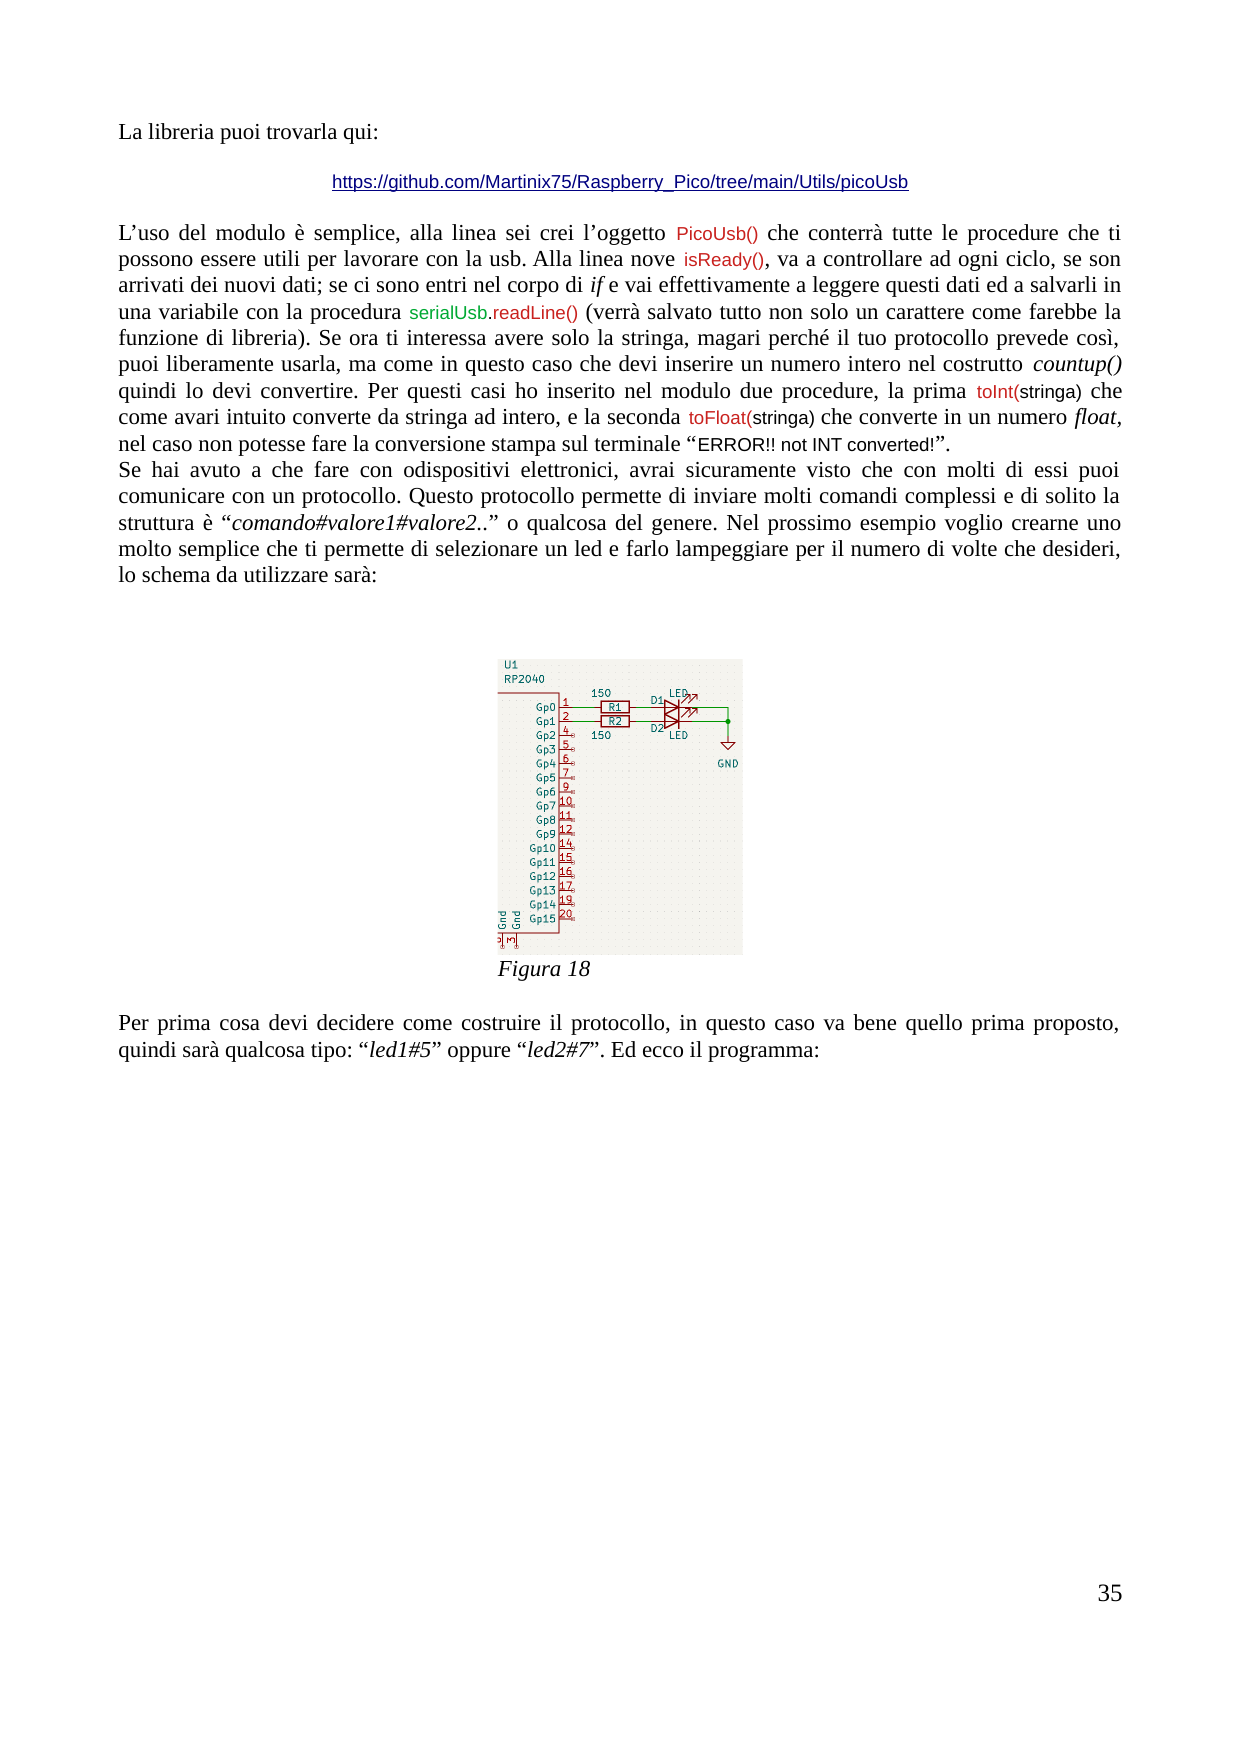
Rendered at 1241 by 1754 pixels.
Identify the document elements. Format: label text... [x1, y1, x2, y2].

text Se hai avuto a che fare con odispositivi elettronici, avrai sicuramente visto che con molti di essi puoi comunicare con un protocollo. Questo protocollo permette di inviare molti comandi complessi e di solito la struttura è “comando#valore1#valore2..” o qualcosa del genere. Nel prossimo esempio voglio crearne uno molto semplice che ti permette di selezionare un led e farlo lampeggiare per il numero di volte che desideri, lo schema da utilizzare sarà: [118, 456, 1122, 588]
text https://github.com/Martinix75/Raspberry_Pico/tree/main/Utils/picoUsb [118, 171, 1122, 192]
text Per prima cosa devi decidere come costruire il protocollo, in questo caso va bene quello prima proposto, quindi sarà qualcosa tipo: “led1#5” oppure “led2#7”. Ed ecco il programma: [118, 1009, 1122, 1062]
picture [497, 659, 743, 955]
text La libreria puoi trovarla qui: [118, 118, 1122, 144]
text Figura 18 [498, 955, 743, 981]
text L’uso del modulo è semplice, alla linea sei crei l’oggetto PicoUsb() che conterrà tutte le procedure che ti possono essere utili per lavorare con la usb. Alla linea nove isReady(), va a controllare ad ogni ciclo, se son arrivati dei nuovi dati; se ci sono entri nel corpo di if e vai effettivamente a leggere questi dati ed a salvarli in una variabile con la procedura serialUsb.readLine() (verrà salvato tutto non solo un carattere come farebbe la funzione di libreria). Se ora ti interessa avere solo la stringa, magari perché il tuo protocollo prevede così, puoi liberamente usarla, ma come in questo caso che devi inserire un numero intero nel costrutto countup() quindi lo devi convertire. Per questi casi ho inserito nel modulo due procedure, la prima toInt(stringa) che come avari intuito converte da stringa ad intero, e la seconda toFloat(stringa) che converte in un numero float, nel caso non potesse fare la conversione stampa sul terminale “ERROR!! not INT converted!”. [118, 219, 1122, 456]
